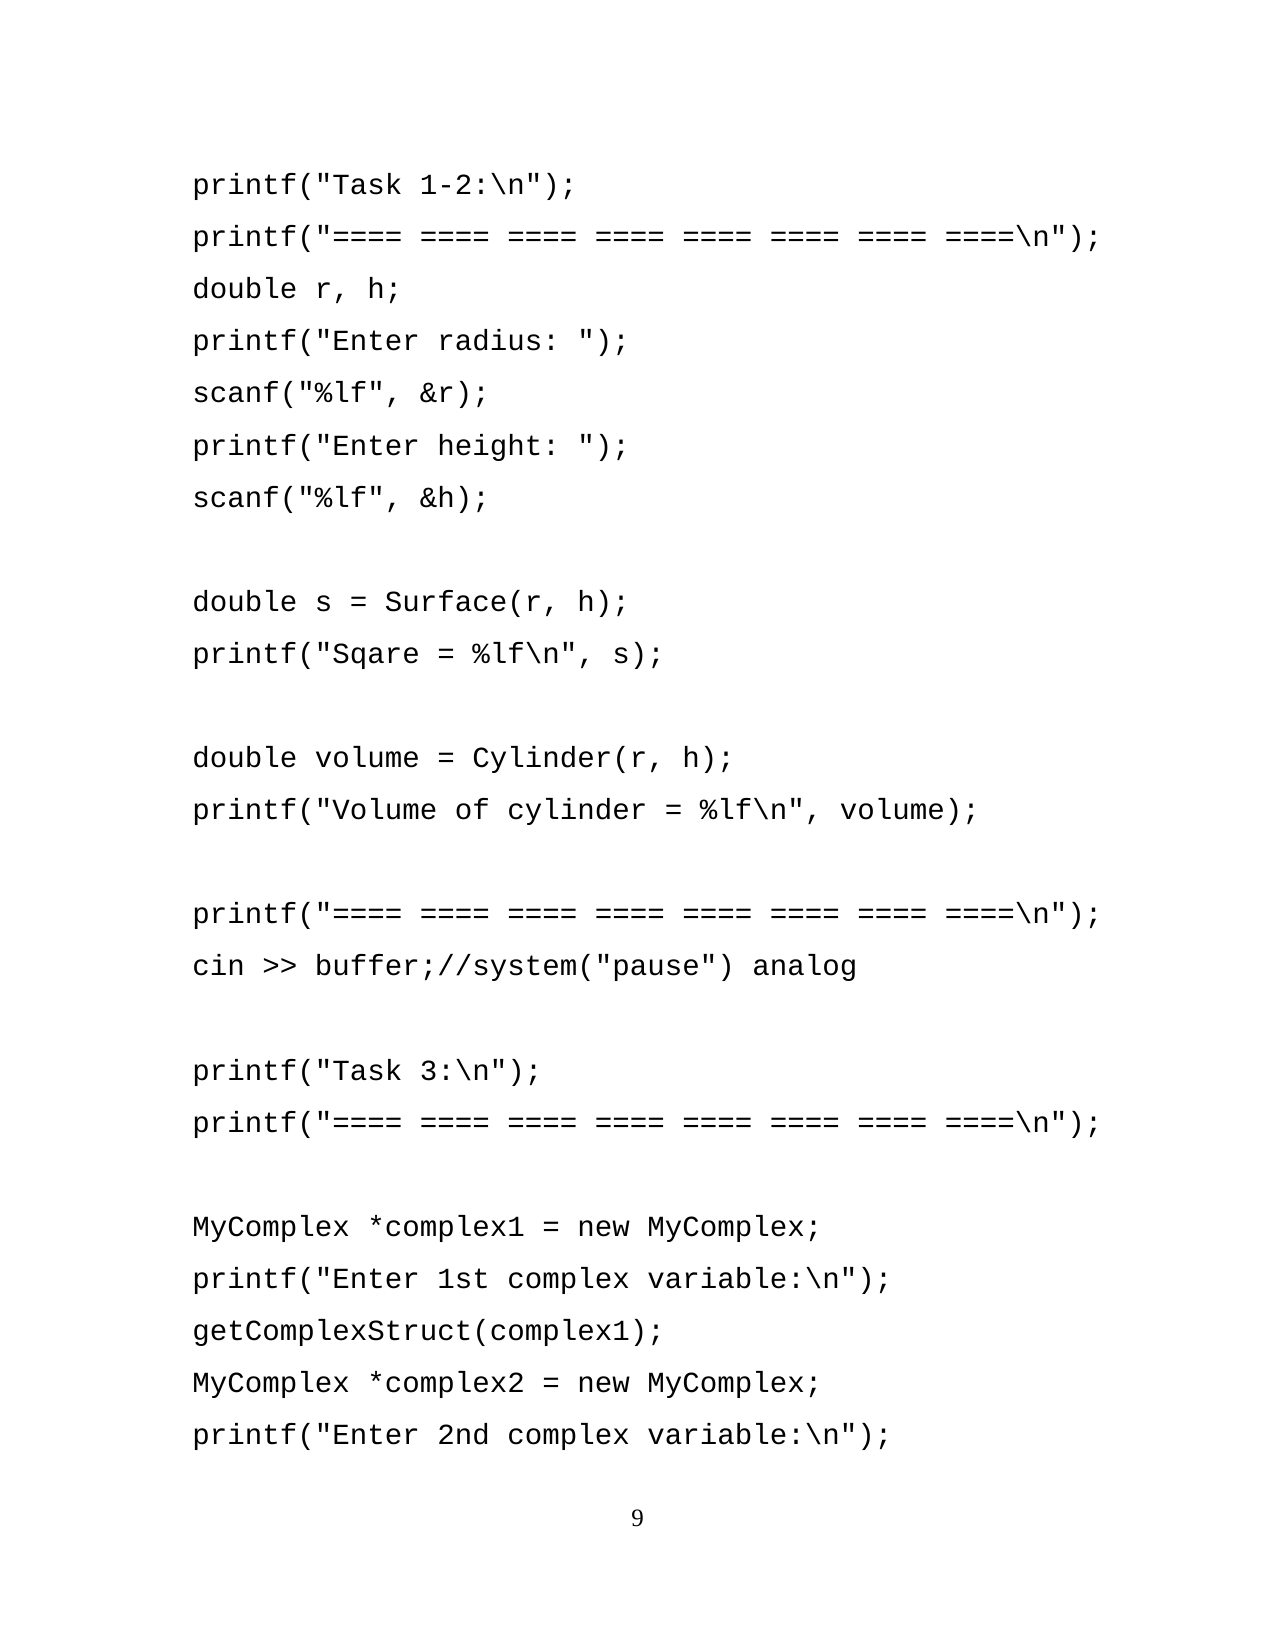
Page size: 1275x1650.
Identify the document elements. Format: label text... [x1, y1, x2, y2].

text printf("Task 1-2:\n"); [118, 170, 1157, 203]
text printf("Volume of cylinder = %lf\n", volume); [118, 795, 1157, 828]
text printf("Enter 2nd complex variable:\n"); [118, 1420, 1157, 1453]
text cin >> buffer;//system("pause") analog [118, 951, 1157, 984]
text scanf("%lf", &r); [118, 378, 1157, 412]
text printf("Sqare = %lf\n", s); [118, 639, 1157, 672]
text printf("==== ==== ==== ==== ==== ==== ==== ====\n"); [118, 222, 1157, 255]
text printf("Enter radius: "); [118, 326, 1157, 359]
text printf("==== ==== ==== ==== ==== ==== ==== ====\n"); [118, 1108, 1157, 1141]
text scanf("%lf", &h); [118, 483, 1157, 516]
text printf("Enter height: "); [118, 431, 1157, 464]
text MyComplex *complex2 = new MyComplex; [118, 1368, 1157, 1401]
text double volume = Cylinder(r, h); [118, 743, 1157, 776]
text double r, h; [118, 274, 1157, 307]
text getComplexStruct(complex1); [118, 1316, 1157, 1349]
text MyComplex *complex1 = new MyComplex; [118, 1212, 1157, 1245]
text printf("Enter 1st complex variable:\n"); [118, 1264, 1157, 1297]
text printf("==== ==== ==== ==== ==== ==== ==== ====\n"); [118, 899, 1157, 932]
text double s = Surface(r, h); [118, 587, 1157, 620]
text printf("Task 3:\n"); [118, 1056, 1157, 1089]
